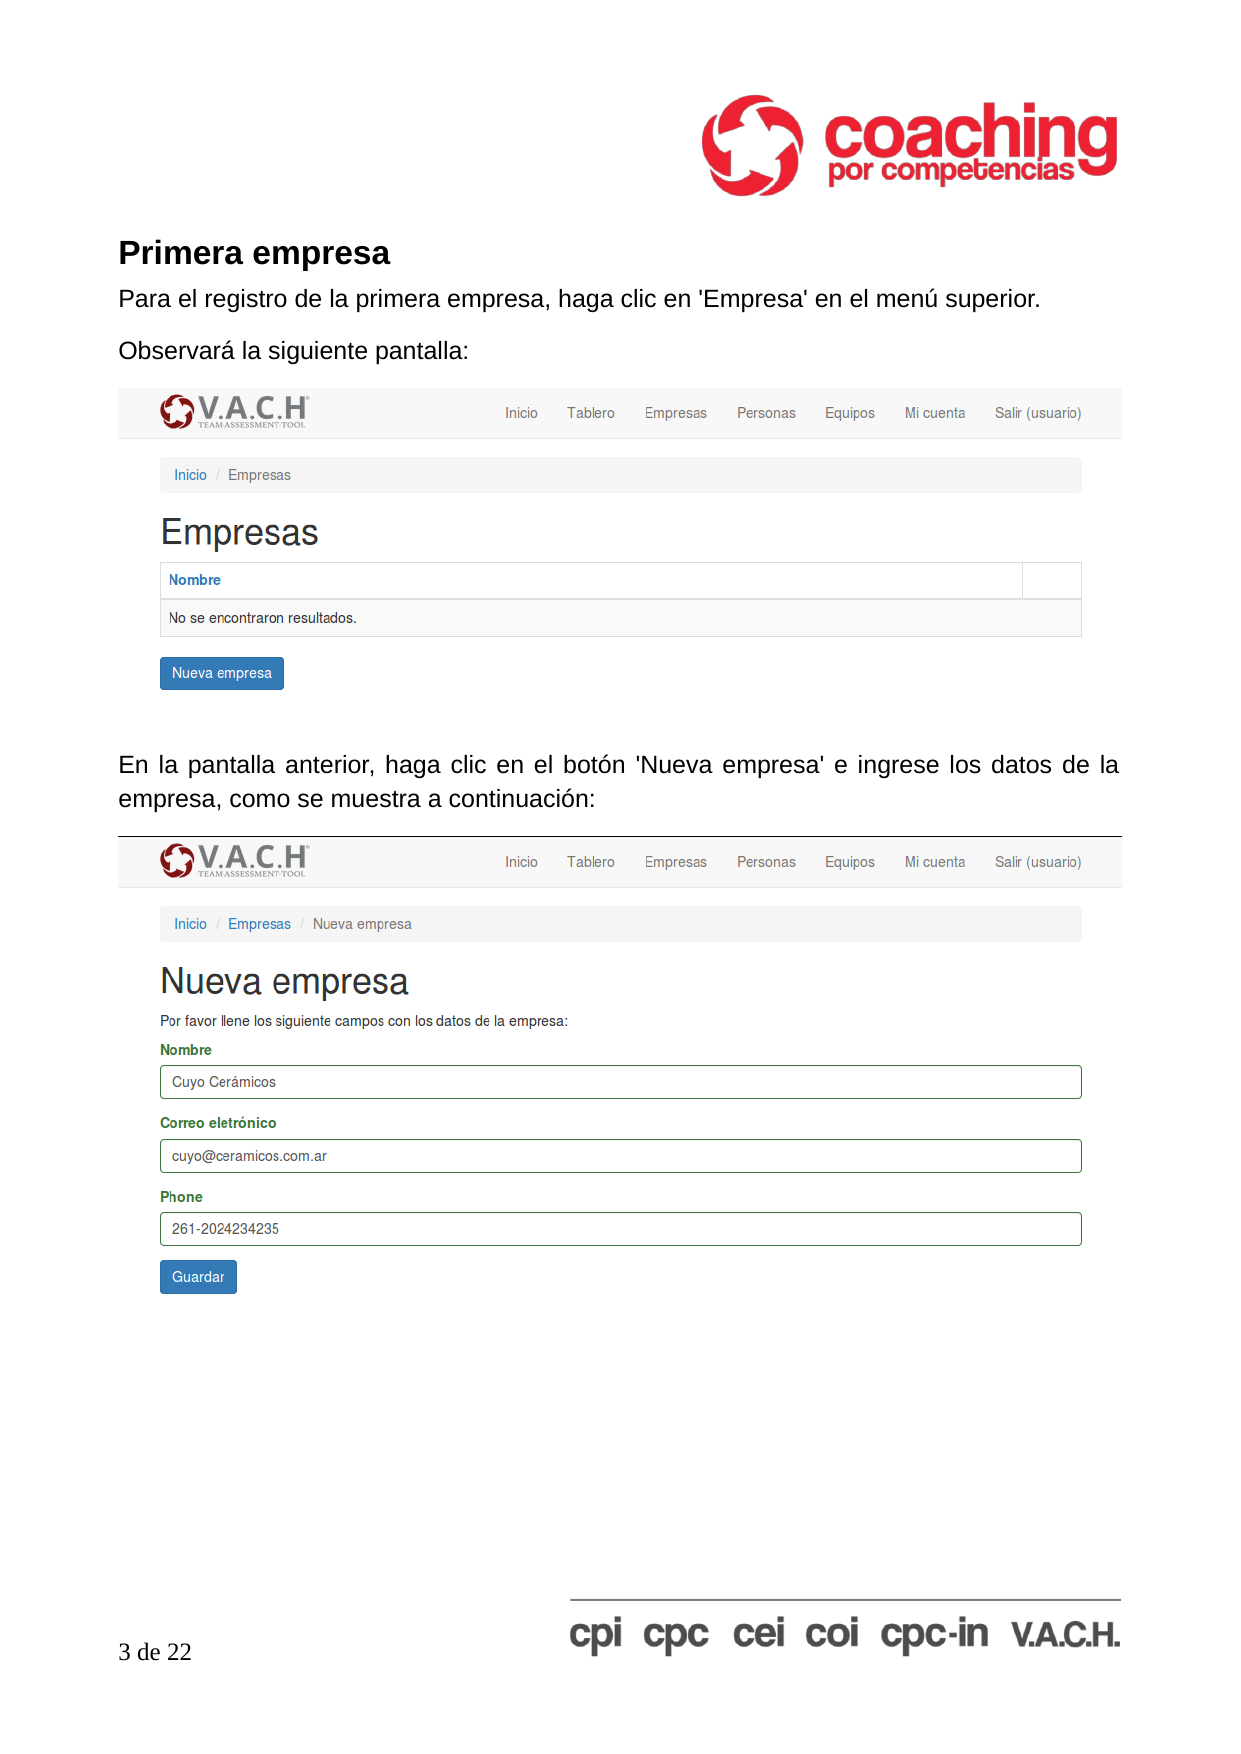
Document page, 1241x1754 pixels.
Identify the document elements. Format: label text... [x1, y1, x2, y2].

picture [695, 88, 1123, 203]
picture [118, 388, 1123, 727]
text Para el registro de la primera empresa, haga clic en 'Empresa' en el menú superior. [118, 284, 1122, 312]
picture [118, 836, 1123, 1327]
picture [565, 1597, 1123, 1660]
text Observará la siguiente pantalla: [118, 336, 1122, 364]
subtitle Primera empresa [118, 232, 1122, 271]
text En la pantalla anterior, haga clic en el botón 'Nueva empresa' e ingrese los datos de la empresa, como se muestra a continuación: [118, 750, 1122, 813]
